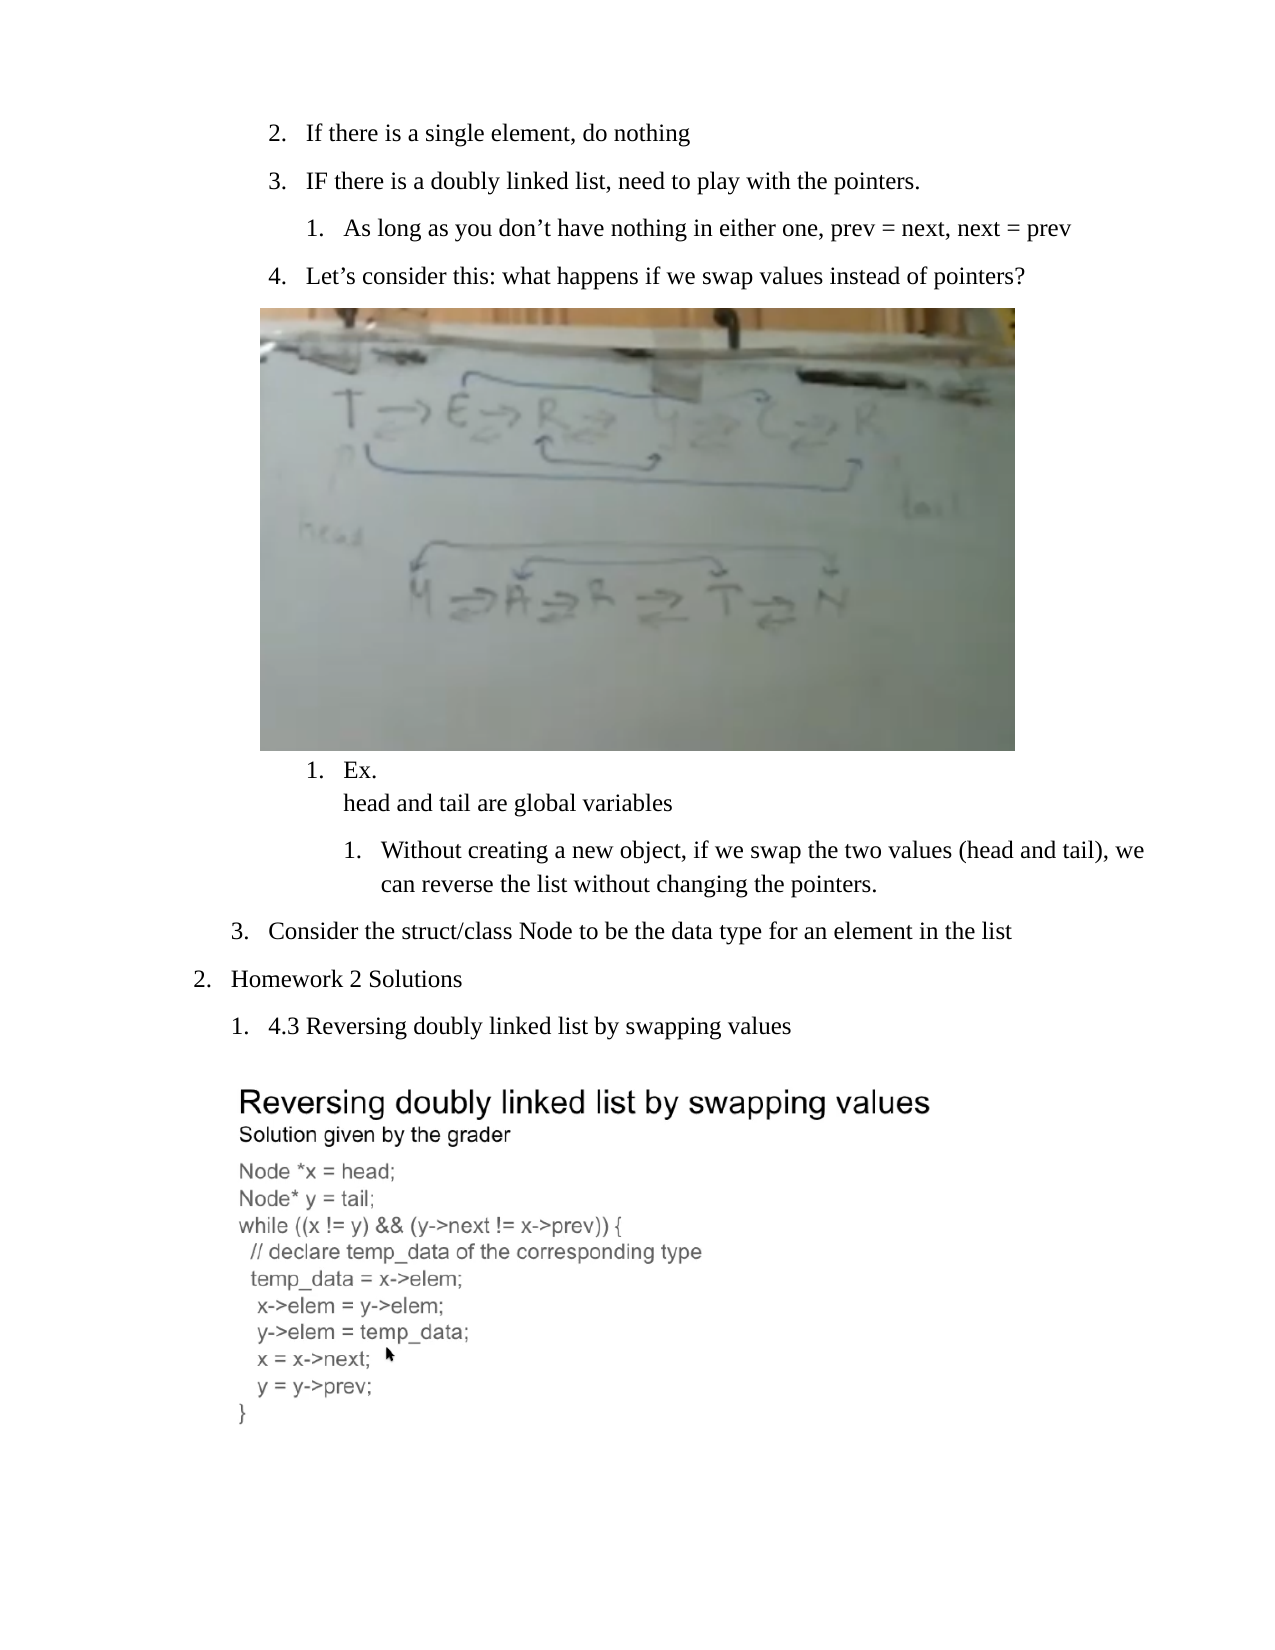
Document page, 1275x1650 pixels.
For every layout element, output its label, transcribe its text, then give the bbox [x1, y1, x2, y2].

list As long as you don’t have nothing in either one, prev = next, next = prev [306, 213, 1157, 242]
picture [260, 308, 1015, 751]
list Let’s consider this: what happens if we swap values instead of pointers? [268, 261, 1157, 290]
list Homework 2 Solutions [193, 964, 1157, 993]
list 4.3 Reversing doubly linked list by swapping values [231, 1011, 1157, 1040]
list Consider the struct/class Node to be the data type for an element in the list [231, 916, 1157, 945]
list If there is a single element, do nothing [268, 118, 1157, 147]
list IF there is a doubly linked list, need to play with the pointers. [268, 166, 1157, 194]
list Without creating a new object, if we swap the two values (head and tail), we can reverse the list without changing the pointers. [343, 836, 1157, 897]
picture [193, 1059, 1082, 1464]
list Ex. head and tail are global variables [306, 308, 1157, 817]
